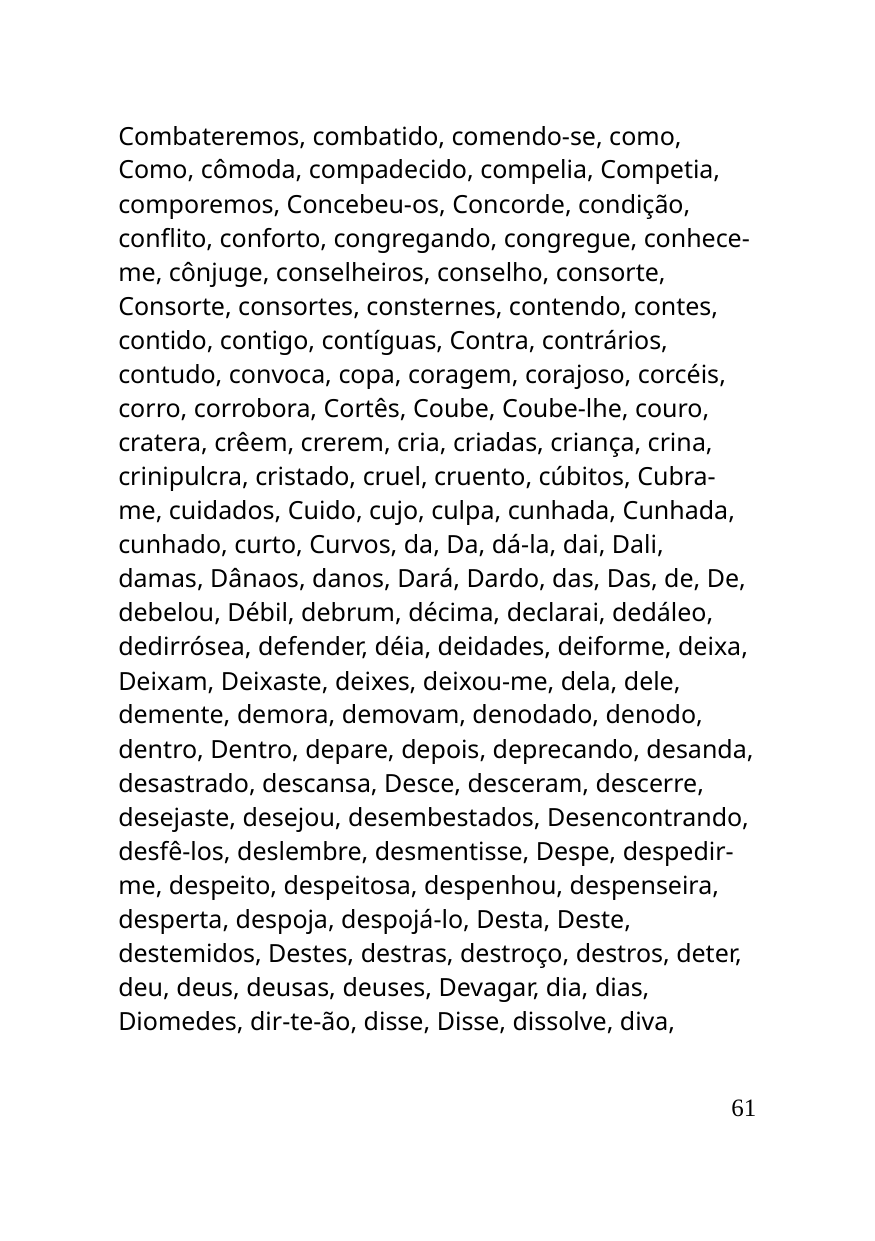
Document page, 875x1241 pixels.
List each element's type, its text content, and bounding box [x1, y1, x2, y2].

text Combateremos, combatido, comendo-se, como, Como, cômoda, compadecido, compelia, Competia, comporemos, Concebeu-os, Concorde, condição, conflito, conforto, congregando, congregue, conhece-me, cônjuge, conselheiros, conselho, consorte, Consorte, consortes, consternes, contendo, contes, contido, contigo, contíguas, Contra, contrários, contudo, convoca, copa, coragem, corajoso, corcéis, corro, corrobora, Cortês, Coube, Coube-lhe, couro, cratera, crêem, crerem, cria, criadas, criança, crina, crinipulcra, cristado, cruel, cruento, cúbitos, Cubra-me, cuidados, Cuido, cujo, culpa, cunhada, Cunhada, cunhado, curto, Curvos, da, Da, dá-la, dai, Dali, damas, Dânaos, danos, Dará, Dardo, das, Das, de, De, debelou, Débil, debrum, décima, declarai, dedáleo, dedirrósea, defender, déia, deidades, deiforme, deixa, Deixam, Deixaste, deixes, deixou-me, dela, dele, demente, demora, demovam, denodado, denodo, dentro, Dentro, depare, depois, deprecando, desanda, desastrado, descansa, Desce, desceram, descerre, desejaste, desejou, desembestados, Desencontrando, desfê-los, deslembre, desmentisse, Despe, despedir-me, despeito, despeitosa, despenhou, despenseira, desperta, despoja, despojá-lo, Desta, Deste, destemidos, Destes, destras, destroço, destros, deter, deu, deus, deusas, deuses, Devagar, dia, dias, Diomedes, dir-te-ão, disse, Disse, dissolve, diva, [118, 118, 756, 1038]
